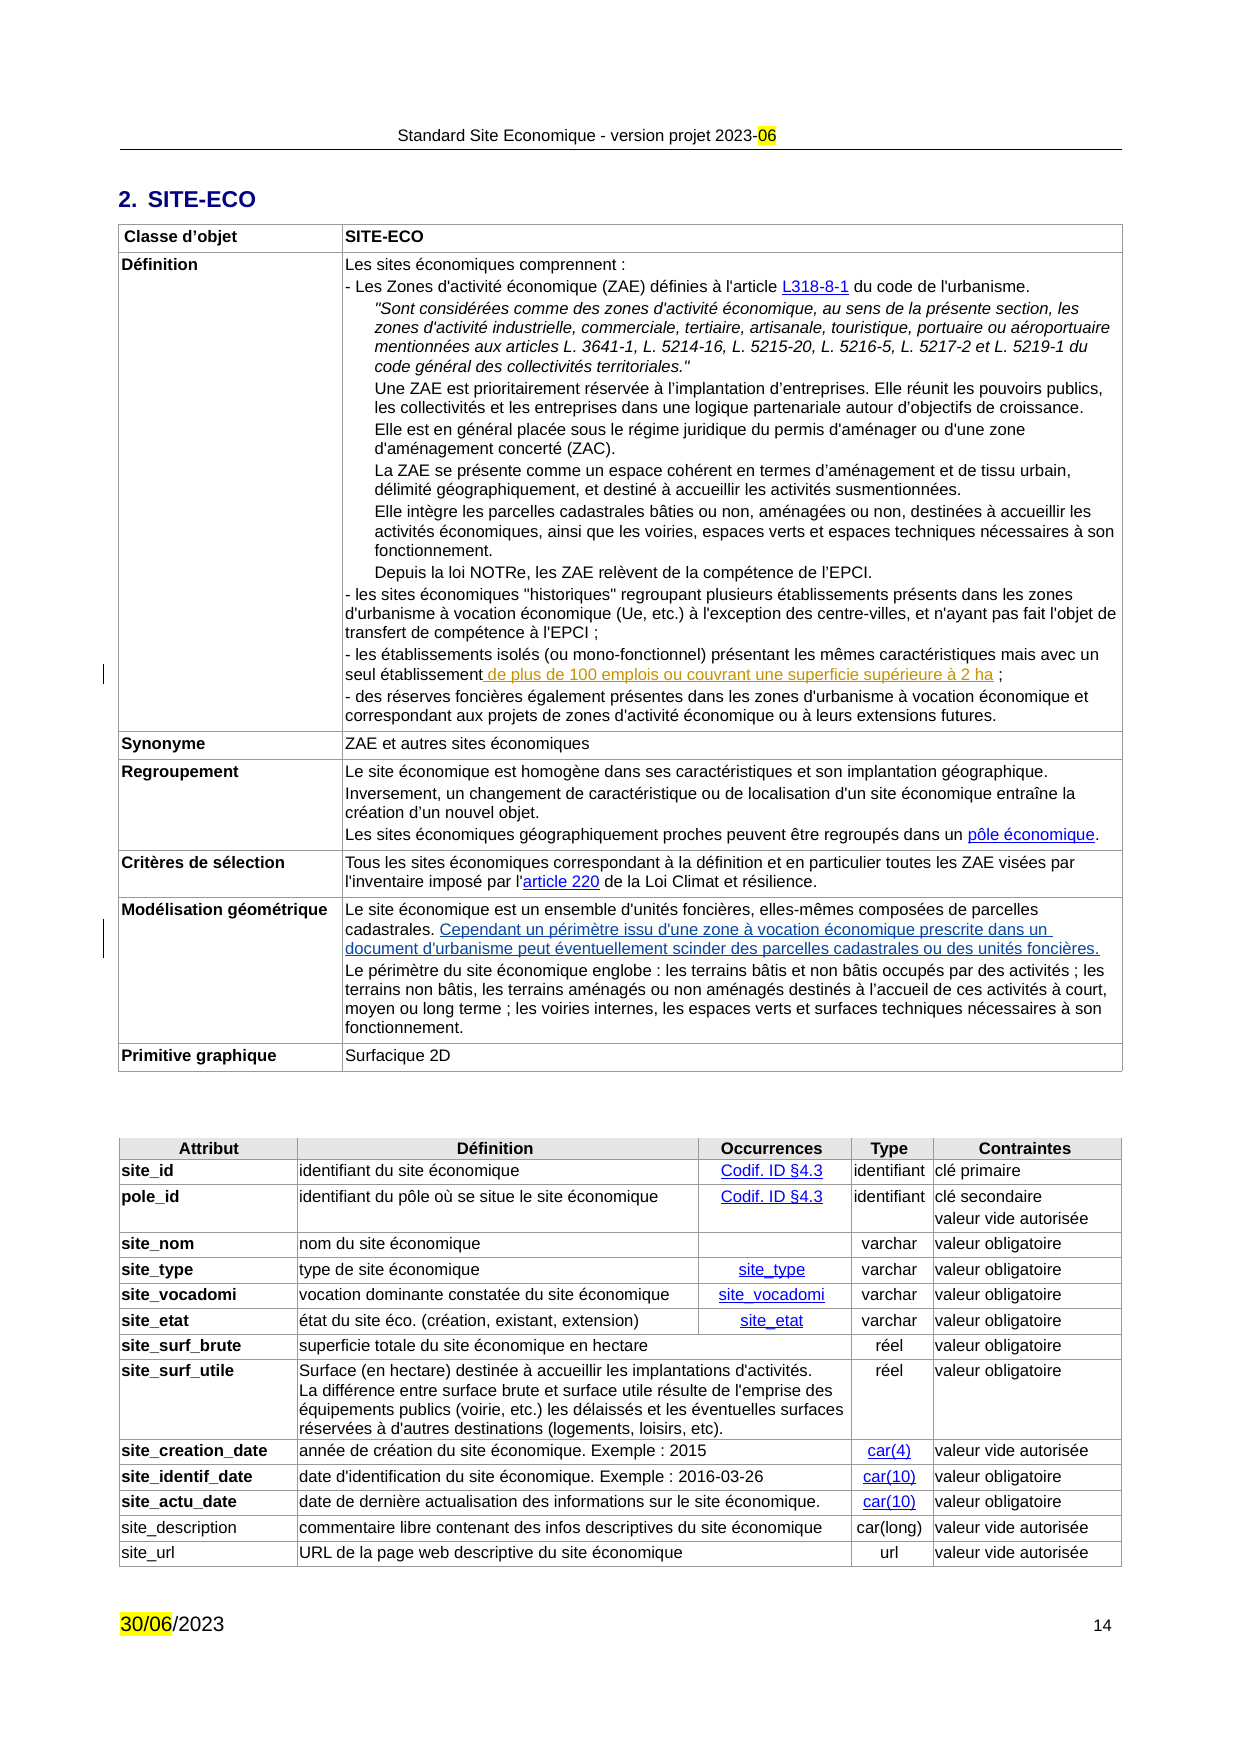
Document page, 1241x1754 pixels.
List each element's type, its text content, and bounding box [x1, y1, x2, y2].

table_cell commentaire libre contenant des infos descriptives du site économique [298, 1516, 851, 1541]
table_cell clé primaire [934, 1160, 1121, 1184]
table_cell car(long) [852, 1516, 933, 1541]
table_cell identifiant du site économique [298, 1160, 698, 1184]
table_cell date de dernière actualisation des informations sur le site économique. [298, 1491, 851, 1515]
table_cell site_type [699, 1258, 851, 1283]
table_cell valeur obligatoire [934, 1309, 1121, 1333]
table_cell vocation dominante constatée du site économique [298, 1284, 698, 1308]
table_cell identifiant du pôle où se situe le site économique [298, 1185, 698, 1232]
table_header Type [852, 1138, 933, 1159]
table_cell Regroupement [119, 760, 342, 850]
table_cell type de site économique [298, 1258, 698, 1283]
table_cell identifiant [852, 1185, 933, 1232]
table_cell Définition [119, 253, 342, 731]
table_header Définition [298, 1138, 698, 1159]
table_cell site_id [120, 1160, 297, 1184]
table_cell clé secondaire valeur vide autorisée [934, 1185, 1121, 1232]
table_cell car(10) [852, 1465, 933, 1490]
table_cell car(10) [852, 1491, 933, 1515]
table_cell site_surf_utile [120, 1360, 297, 1439]
table_cell site_identif_date [120, 1465, 297, 1490]
table_cell réel [852, 1335, 933, 1359]
table_cell valeur obligatoire [934, 1258, 1121, 1283]
table_cell site_url [120, 1542, 297, 1566]
table_cell Synonyme [119, 732, 342, 759]
table_cell site_actu_date [120, 1491, 297, 1515]
table_cell site_etat [120, 1309, 297, 1333]
table_cell valeur obligatoire [934, 1233, 1121, 1257]
table_cell Modélisation géométrique [119, 898, 342, 1043]
table_cell état du site éco. (création, existant, extension) [298, 1309, 698, 1333]
table_cell valeur vide autorisée [934, 1440, 1121, 1464]
table_header SITE-ECO [343, 225, 1122, 252]
table_cell superficie totale du site économique en hectare [298, 1335, 851, 1359]
table_header Classe d’objet [119, 225, 342, 252]
table_cell Surface (en hectare) destinée à accueillir les implantations d'activités. La différence entre surface brute et surface utile résulte de l'emprise des équipements publics (voirie, etc.) les délaissés et les éventuelles surfaces réservées à d'autres destinations (logements, loisirs, etc). [298, 1360, 851, 1439]
table_cell Critères de sélection [119, 851, 342, 897]
table_cell site_etat [699, 1309, 851, 1333]
table_cell varchar [852, 1309, 933, 1333]
table_cell date d'identification du site économique. Exemple : 2016-03-26 [298, 1465, 851, 1490]
table_cell varchar [852, 1233, 933, 1257]
table_cell varchar [852, 1284, 933, 1308]
table_cell valeur obligatoire [934, 1491, 1121, 1515]
table_cell valeur obligatoire [934, 1335, 1121, 1359]
table_cell [699, 1233, 851, 1257]
table_cell valeur vide autorisée [934, 1542, 1121, 1566]
table_header Contraintes [934, 1138, 1121, 1159]
table_cell année de création du site économique. Exemple : 2015 [298, 1440, 851, 1464]
table_cell Codif. ID §4.3 [699, 1185, 851, 1232]
table_cell Le site économique est un ensemble d'unités foncières, elles-mêmes composées de parcelles cadastrales. Cependant un périmètre issu d'une zone à vocation économique prescrite dans un document d'urbanisme peut éventuellement scinder des parcelles cadastrales ou des unités foncières. Le périmètre du site économique englobe : les terrains bâtis et non bâtis occupés par des activités ; les terrains non bâtis, les terrains aménagés ou non aménagés destinés à l’accueil de ces activités à court, moyen ou long terme ; les voiries internes, les espaces verts et surfaces techniques nécessaires à son fonctionnement. [343, 898, 1122, 1043]
table_cell site_description [120, 1516, 297, 1541]
table_cell Surfacique 2D [343, 1044, 1122, 1071]
table_cell nom du site économique [298, 1233, 698, 1257]
table_cell site_creation_date [120, 1440, 297, 1464]
table_cell ZAE et autres sites économiques [343, 732, 1122, 759]
table_cell varchar [852, 1258, 933, 1283]
table_cell valeur obligatoire [934, 1465, 1121, 1490]
table_cell car(4) [852, 1440, 933, 1464]
table_cell Le site économique est homogène dans ses caractéristiques et son implantation géographique. Inversement, un changement de caractéristique ou de localisation d'un site économique entraîne la création d’un nouvel objet. Les sites économiques géographiquement proches peuvent être regroupés dans un pôle économique. [343, 760, 1122, 850]
table_cell pole_id [120, 1185, 297, 1232]
table_cell site_vocadomi [699, 1284, 851, 1308]
table_cell identifiant [852, 1160, 933, 1184]
table_cell URL de la page web descriptive du site économique [298, 1542, 851, 1566]
table_cell Primitive graphique [119, 1044, 342, 1071]
table_cell url [852, 1542, 933, 1566]
table_cell site_nom [120, 1233, 297, 1257]
table_cell site_surf_brute [120, 1335, 297, 1359]
subtitle SITE-ECO [118, 186, 1122, 212]
table_header Occurrences [699, 1138, 851, 1159]
table_header Attribut [120, 1138, 297, 1159]
table_cell valeur obligatoire [934, 1360, 1121, 1439]
table_cell réel [852, 1360, 933, 1439]
table_cell valeur vide autorisée [934, 1516, 1121, 1541]
table_cell Tous les sites économiques correspondant à la définition et en particulier toutes les ZAE visées par l'inventaire imposé par l'article 220 de la Loi Climat et résilience. [343, 851, 1122, 897]
table_cell valeur obligatoire [934, 1284, 1121, 1308]
table_cell Codif. ID §4.3 [699, 1160, 851, 1184]
table_cell Les sites économiques comprennent : - Les Zones d'activité économique (ZAE) définies à l'article L318-8-1 du code de l'urbanisme. "Sont considérées comme des zones d'activité économique, au sens de la présente section, les zones d'activité industrielle, commerciale, tertiaire, artisanale, touristique, portuaire ou aéroportuaire mentionnées aux articles L. 3641-1, L. 5214-16, L. 5215-20, L. 5216-5, L. 5217-2 et L. 5219-1 du code général des collectivités territoriales." Une ZAE est prioritairement réservée à l’implantation d’entreprises. Elle réunit les pouvoirs publics, les collectivités et les entreprises dans une logique partenariale autour d’objectifs de croissance. Elle est en général placée sous le régime juridique du permis d'aménager ou d'une zone d'aménagement concerté (ZAC). La ZAE se présente comme un espace cohérent en termes d’aménagement et de tissu urbain, délimité géographiquement, et destiné à accueillir les activités susmentionnées. Elle intègre les parcelles cadastrales bâties ou non, aménagées ou non, destinées à accueillir les activités économiques, ainsi que les voiries, espaces verts et espaces techniques nécessaires à son fonctionnement. Depuis la loi NOTRe, les ZAE relèvent de la compétence de l’EPCI. - les sites économiques "historiques" regroupant plusieurs établissements présents dans les zones d'urbanisme à vocation économique (Ue, etc.) à l'exception des centre-villes, et n'ayant pas fait l'objet de transfert de compétence à l'EPCI ; - les établissements isolés (ou mono-fonctionnel) présentant les mêmes caractéristiques mais avec un seul établissement de plus de 100 emplois ou couvrant une superficie supérieure à 2 ha ; - des réserves foncières également présentes dans les zones d'urbanisme à vocation économique et correspondant aux projets de zones d'activité économique ou à leurs extensions futures. [343, 253, 1122, 731]
table_cell site_type [120, 1258, 297, 1283]
table_cell site_vocadomi [120, 1284, 297, 1308]
